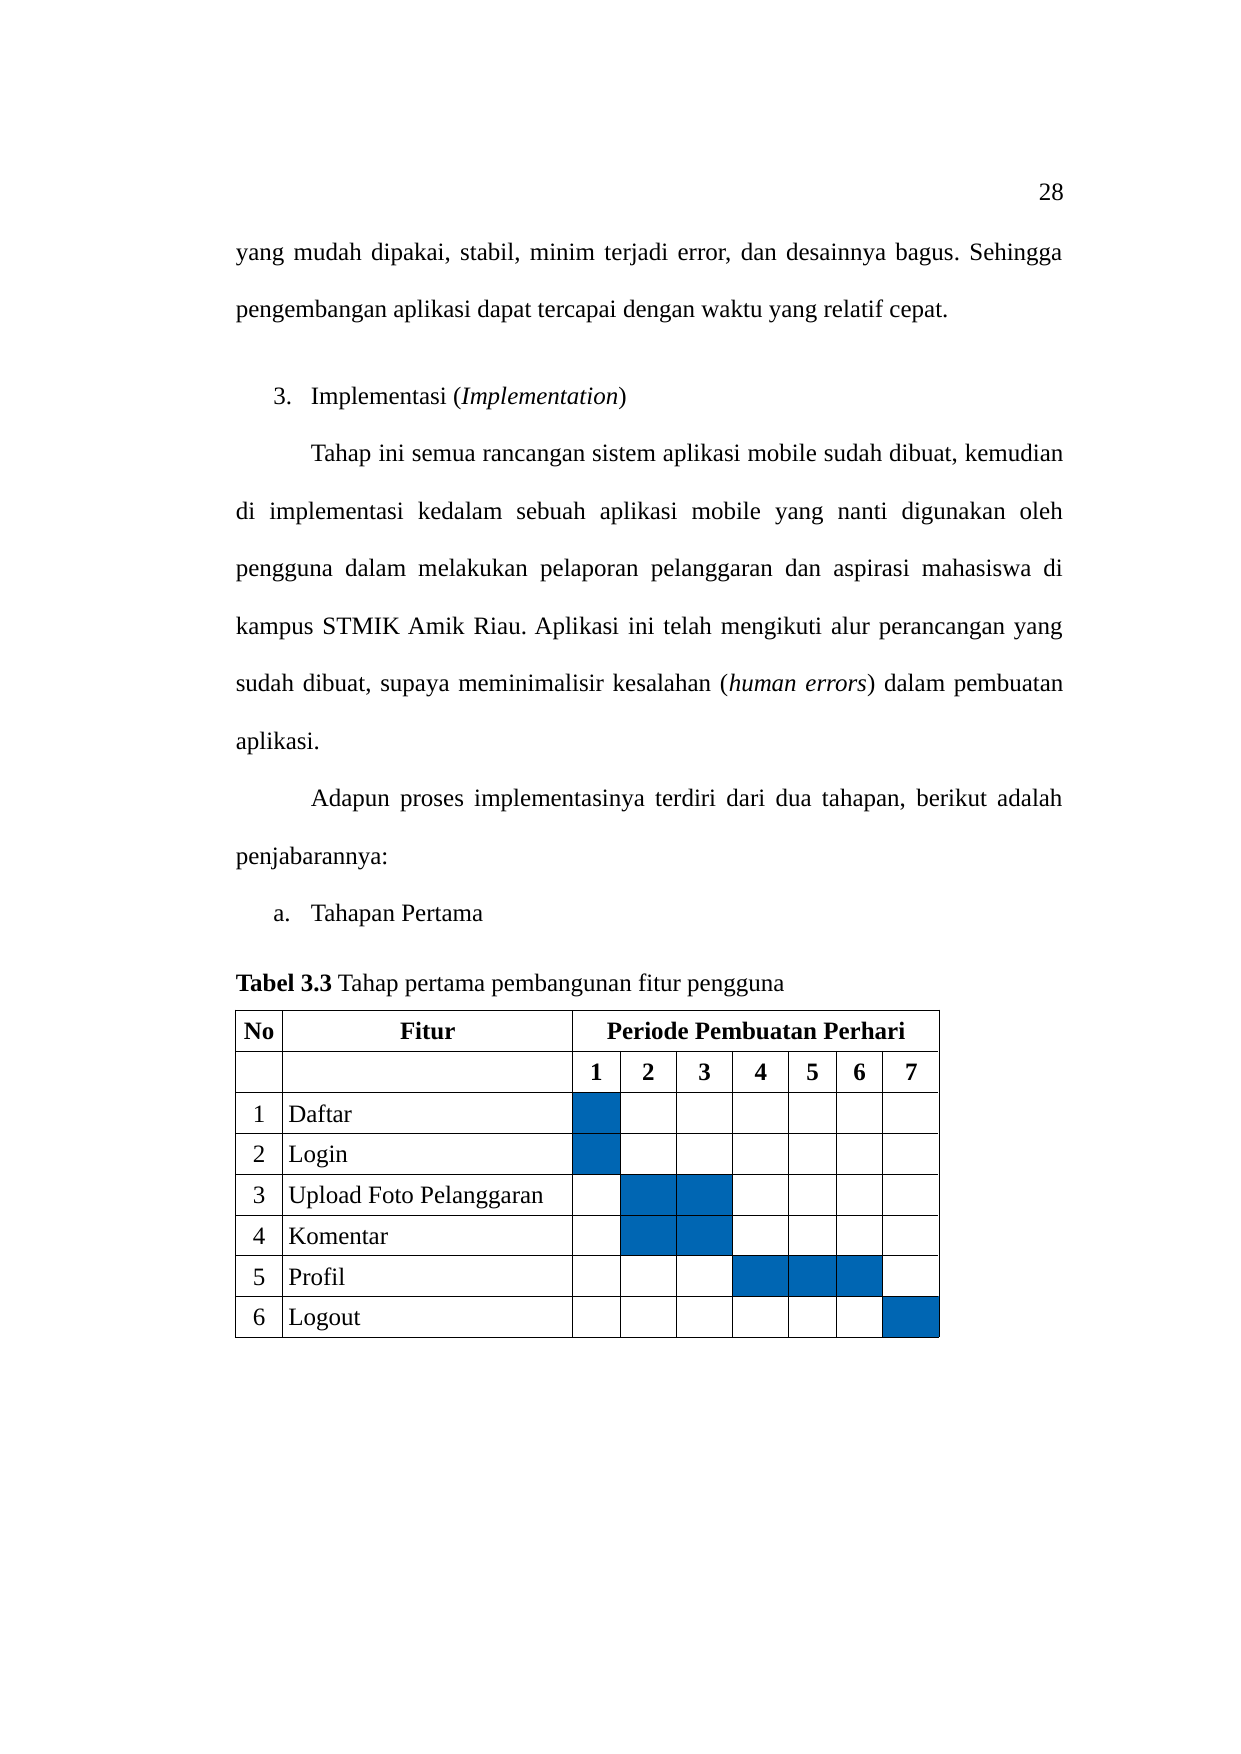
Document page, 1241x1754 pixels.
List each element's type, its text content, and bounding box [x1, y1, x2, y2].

table_cell [621, 1256, 676, 1296]
table_cell [789, 1216, 836, 1255]
table_cell [789, 1175, 836, 1215]
table_cell [621, 1093, 676, 1133]
table_cell [789, 1093, 836, 1133]
table_cell 5 [236, 1256, 282, 1296]
table_cell [733, 1216, 788, 1255]
table_cell [883, 1092, 939, 1133]
text Tahap ini semua rancangan sistem aplikasi mobile sudah dibuat, kemudian di implementasi kedalam sebuah aplikasi mobile yang nanti digunakan oleh pengguna dalam melakukan pelaporan pelanggaran dan aspirasi mahasiswa di kampus STMIK Amik Riau. Aplikasi ini telah mengikuti alur perancangan yang sudah dibuat, supaya meminimalisir kesalahan (human errors) dalam pembuatan aplikasi. [236, 438, 1063, 754]
table_cell 4 [236, 1216, 282, 1255]
table_cell 7 [883, 1051, 939, 1092]
table_cell 2 [236, 1134, 282, 1174]
table_header No [236, 1011, 282, 1051]
table_header Periode Pembuatan Perhari [573, 1011, 939, 1051]
table_cell 2 [621, 1052, 676, 1092]
table_cell [837, 1256, 882, 1296]
table_cell [789, 1256, 836, 1296]
table_cell Upload Foto Pelanggaran [283, 1175, 572, 1215]
table_cell [677, 1134, 732, 1174]
table_cell [621, 1297, 676, 1337]
table_cell [837, 1216, 882, 1255]
table_cell [733, 1256, 788, 1296]
table_cell [621, 1216, 676, 1255]
table_cell [621, 1134, 676, 1174]
table_cell [573, 1093, 620, 1133]
table_cell [837, 1134, 882, 1174]
table_cell [733, 1297, 788, 1337]
text Tabel 3.3 Tahap pertama pembangunan fitur pengguna [236, 968, 1063, 997]
table_cell [733, 1093, 788, 1133]
table_cell [573, 1297, 620, 1337]
table_cell [573, 1256, 620, 1296]
table_cell [883, 1215, 939, 1255]
table_cell 3 [236, 1175, 282, 1215]
table_cell Daftar [283, 1093, 572, 1133]
table_cell [883, 1255, 939, 1296]
table_cell [883, 1296, 939, 1337]
table_cell [621, 1175, 676, 1215]
table_cell Login [283, 1134, 572, 1174]
table_header Fitur [283, 1011, 572, 1051]
table_cell [789, 1297, 836, 1337]
table_cell Logout [283, 1297, 572, 1337]
table_cell [677, 1175, 732, 1215]
table_cell [677, 1093, 732, 1133]
text yang mudah dipakai, stabil, minim terjadi error, dan desainnya bagus. Sehingga pengembangan aplikasi dapat tercapai dengan waktu yang relatif cepat. [236, 237, 1063, 323]
table_cell [837, 1093, 882, 1133]
table_cell 1 [236, 1093, 282, 1133]
table_cell [677, 1297, 732, 1337]
table_cell Komentar [283, 1216, 572, 1255]
table_cell [573, 1216, 620, 1255]
table_cell [733, 1175, 788, 1215]
table_cell [789, 1134, 836, 1174]
table_cell [733, 1134, 788, 1174]
table_cell 6 [837, 1052, 882, 1092]
table_cell [283, 1052, 572, 1092]
table_cell 3 [677, 1052, 732, 1092]
table_cell [236, 1052, 282, 1092]
table_cell [573, 1134, 620, 1174]
table_cell 4 [733, 1052, 788, 1092]
text Adapun proses implementasinya terdiri dari dua tahapan, berikut adalah penjabarannya: [236, 783, 1063, 869]
table_cell [883, 1174, 939, 1215]
table_cell [677, 1216, 732, 1255]
table_cell [837, 1297, 882, 1337]
table_cell [677, 1256, 732, 1296]
table_cell 5 [789, 1052, 836, 1092]
table_cell Profil [283, 1256, 572, 1296]
list Implementasi (Implementation) [273, 381, 1063, 409]
table_cell 6 [236, 1297, 282, 1337]
table_cell [837, 1175, 882, 1215]
list Tahapan Pertama [273, 898, 1063, 927]
table_cell [573, 1175, 620, 1215]
table_cell 1 [573, 1052, 620, 1092]
table_cell [883, 1133, 939, 1174]
